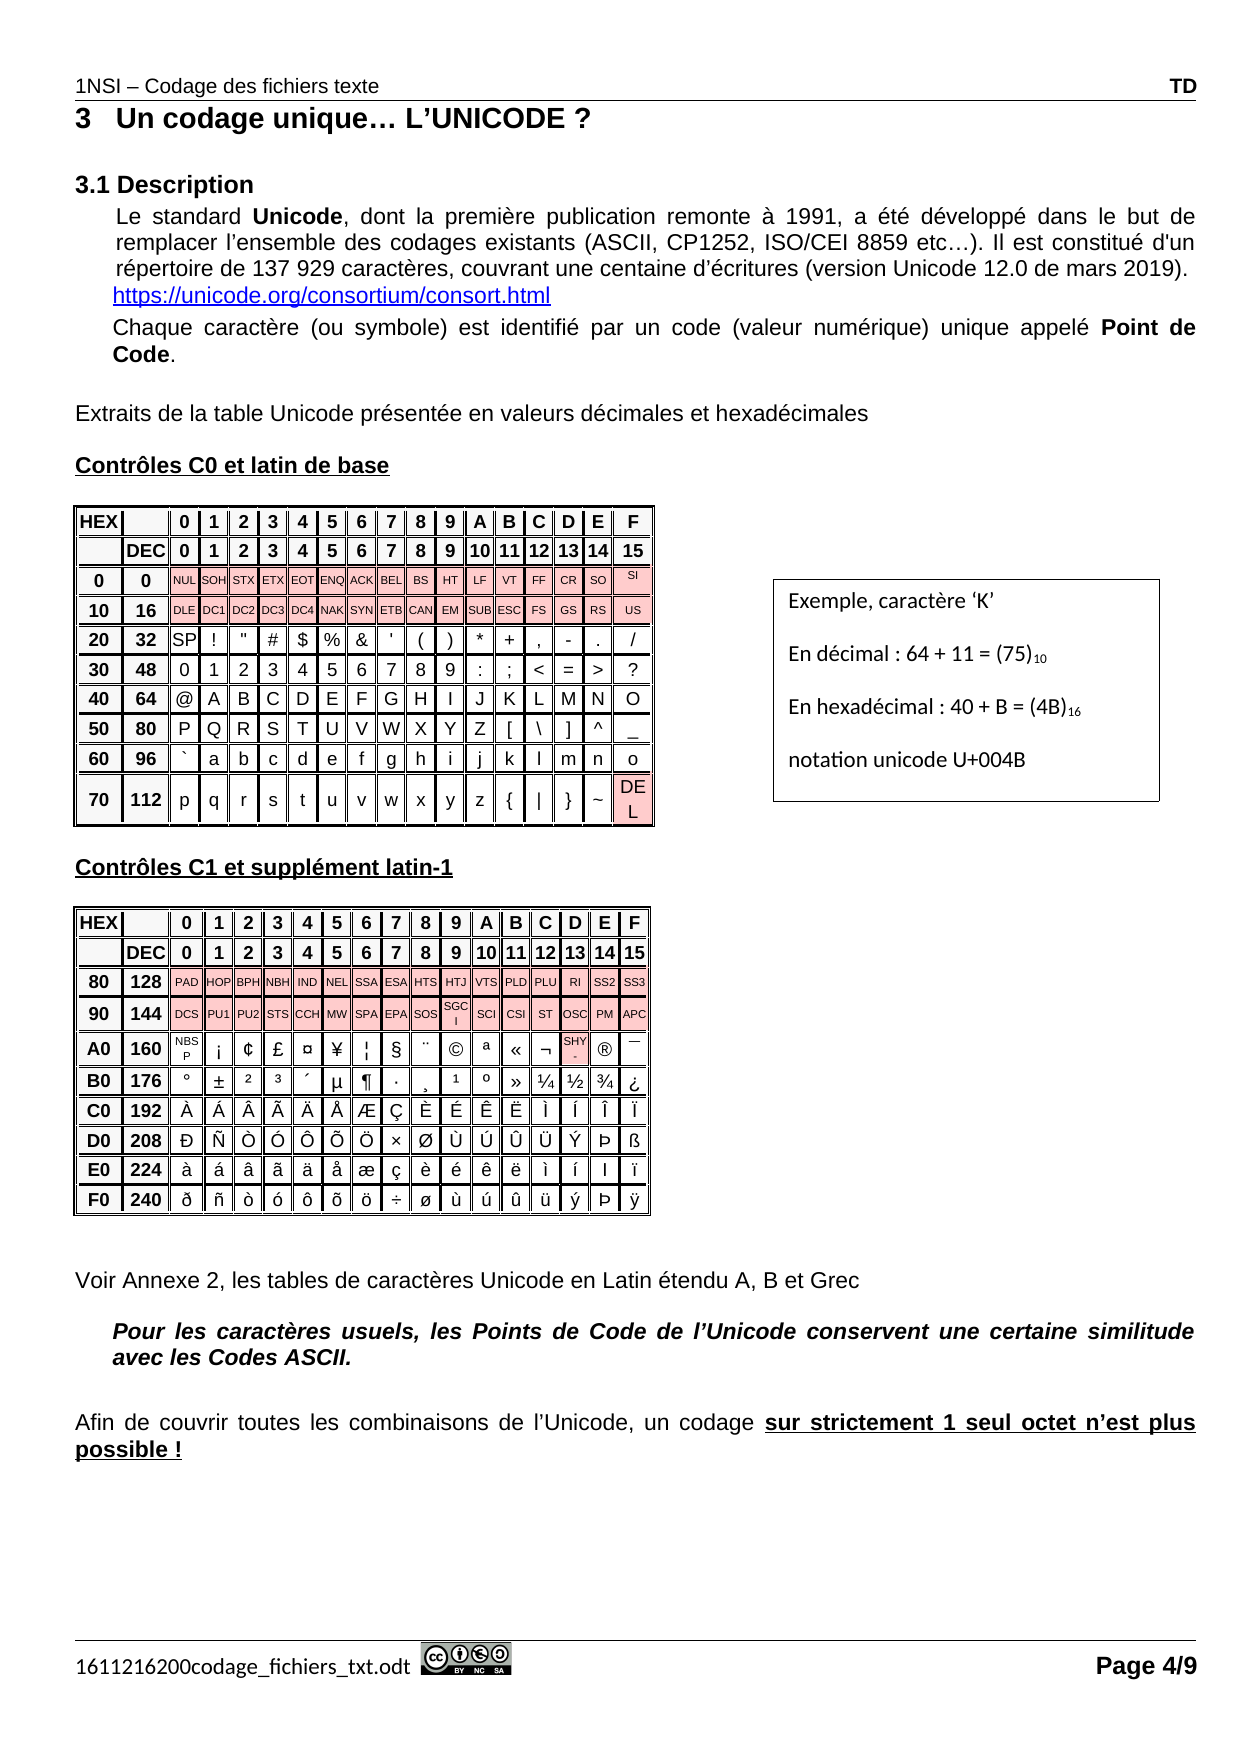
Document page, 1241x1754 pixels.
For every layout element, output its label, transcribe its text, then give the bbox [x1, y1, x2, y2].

table_cell Ù [442, 1127, 470, 1153]
table_cell * [467, 627, 493, 653]
table_cell b [230, 745, 257, 771]
table_cell â [235, 1157, 261, 1183]
table_cell , [526, 627, 552, 653]
table_cell ã [265, 1157, 291, 1183]
table_cell À [171, 1098, 202, 1124]
table_cell 7 [378, 538, 404, 564]
table_cell 8 [412, 939, 439, 965]
table_cell DC3 [260, 597, 286, 623]
table_cell 2 [230, 656, 257, 682]
table_cell 14 [591, 939, 618, 965]
table_cell 0 [171, 939, 202, 965]
table_cell & [348, 627, 375, 653]
table_cell DC2 [230, 597, 257, 623]
table_cell NBSP [171, 1033, 202, 1064]
table_cell % [319, 627, 345, 653]
table_header HEX [77, 508, 122, 534]
table_cell ý [560, 1186, 590, 1212]
table_header 9 [435, 507, 465, 534]
table_cell B0 [77, 1065, 121, 1094]
table_cell Ì [532, 1098, 559, 1124]
table_cell 48 [124, 656, 168, 682]
table_cell BEL [378, 568, 404, 594]
table_cell « [503, 1033, 529, 1064]
table_cell à [171, 1157, 202, 1183]
table_cell ö [352, 1186, 381, 1212]
table_cell s [258, 775, 288, 824]
table_cell S [260, 715, 286, 742]
table_cell 112 [122, 775, 169, 824]
table_cell X [407, 715, 434, 742]
table_cell ¦ [353, 1033, 380, 1064]
table_cell 3 [265, 939, 291, 965]
table_cell 96 [124, 745, 168, 771]
table_header 1 [204, 910, 233, 936]
table_cell M [555, 686, 582, 712]
table_cell z [465, 775, 494, 824]
table_cell É [442, 1098, 470, 1124]
table_cell G [378, 686, 404, 712]
table_cell 40 [77, 683, 121, 712]
table_cell 12 [526, 538, 552, 564]
table_cell BS [407, 568, 434, 594]
table_cell 30 [75, 653, 121, 682]
table_cell ¹ [442, 1068, 470, 1094]
table_cell £ [265, 1033, 291, 1064]
table_cell ¾ [591, 1068, 618, 1094]
table_cell ) [437, 627, 463, 653]
table_cell K [496, 686, 523, 712]
table_cell | [524, 775, 553, 824]
table_cell y [435, 771, 465, 824]
table_header B [501, 910, 531, 936]
text Contrôles C0 et latin de base [75, 452, 1196, 479]
table_cell ? [614, 653, 653, 682]
table_cell D0 [75, 1124, 122, 1153]
table_cell ACK [348, 568, 375, 594]
table_cell CR [555, 568, 582, 594]
table_cell × [383, 1127, 409, 1153]
table_cell Z [467, 715, 493, 742]
table_header [122, 910, 169, 936]
table_cell HTJ [442, 969, 470, 995]
text Le standard Unicode, dont la première publication remonte à 1991, a été développé dans le but de remplacer l’ensemble des codages existants (ASCII, CP1252, ISO/CEI 8859 etc…). Il est constitué d'un répertoire de 137 929 caractères, couvrant une centaine d’écritures (version Unicode 12.0 de mars 2019). [116, 203, 1196, 282]
table_cell STS [265, 998, 291, 1030]
table_header 3 [263, 910, 292, 936]
table_cell 10 [473, 939, 499, 965]
table_cell MW [324, 998, 350, 1030]
table_cell ¸ [412, 1068, 439, 1094]
table_cell SSA [353, 969, 380, 995]
text Pour les caractères usuels, les Points de Code de l’Unicode conservent une certaine similitude avec les Codes ASCII. [112, 1318, 1196, 1371]
table_cell 2 [230, 538, 257, 564]
table_cell ^ [585, 715, 611, 742]
table_cell L [526, 686, 552, 712]
table_cell ¯ [619, 1030, 649, 1064]
table_cell 3 [260, 656, 286, 682]
table_cell N [585, 686, 611, 712]
table_header 1 [199, 508, 229, 534]
table_cell u [317, 775, 347, 824]
table_header E [590, 910, 619, 936]
table_cell SOS [412, 998, 439, 1030]
table_cell 5 [319, 656, 345, 682]
table_cell PM [591, 998, 618, 1030]
table_cell ¶ [353, 1068, 380, 1094]
table_cell § [383, 1033, 409, 1064]
table_cell m [555, 745, 582, 771]
table_cell ³ [265, 1068, 291, 1094]
table_cell P [171, 715, 198, 742]
table_cell Ï [621, 1094, 648, 1124]
table_cell C0 [77, 1094, 121, 1124]
table_cell $ [289, 627, 316, 653]
table_cell ü [531, 1186, 560, 1212]
table_cell SO [585, 568, 611, 594]
table_cell ESA [383, 969, 409, 995]
table_cell g [378, 745, 404, 771]
table_cell SGCI [442, 998, 470, 1030]
table_cell DEC [124, 538, 168, 564]
table_header C [524, 508, 553, 534]
table_cell 4 [289, 656, 316, 682]
table_cell FS [526, 597, 552, 623]
table_cell ² [235, 1068, 261, 1094]
table_header 7 [376, 508, 406, 534]
table_cell STX [230, 568, 257, 594]
table_cell j [467, 745, 493, 771]
table_cell Q [201, 715, 227, 742]
table_cell 80 [77, 965, 121, 995]
table_cell á [206, 1157, 232, 1183]
table_cell ë [503, 1157, 529, 1183]
table_cell DLE [171, 597, 198, 623]
table_cell ° [171, 1068, 202, 1094]
table_cell 10 [75, 594, 122, 623]
table_cell Á [206, 1098, 232, 1124]
table_cell Ö [353, 1127, 380, 1153]
table_cell DC1 [201, 597, 227, 623]
table_cell W [378, 715, 404, 742]
text Voir Annexe 2, les tables de caractères Unicode en Latin étendu A, B et Grec [75, 1267, 1196, 1293]
text Extraits de la table Unicode présentée en valeurs décimales et hexadécimales [75, 399, 1196, 426]
table_cell ® [591, 1033, 618, 1064]
table_cell ½ [562, 1068, 588, 1094]
table_cell Í [562, 1098, 588, 1124]
table_cell SUB [467, 597, 493, 623]
table_cell RI [562, 969, 588, 995]
table_cell 208 [124, 1127, 168, 1153]
table_cell Ó [265, 1127, 291, 1153]
table_cell EM [437, 597, 463, 623]
table_cell Þ [590, 1186, 619, 1212]
table_cell 11 [496, 538, 523, 564]
table_cell F [348, 686, 375, 712]
table_cell ENQ [319, 568, 345, 594]
table_cell SP [171, 627, 198, 653]
table_cell ø [411, 1186, 440, 1212]
table_cell RS [585, 597, 611, 623]
table_cell Æ [353, 1098, 380, 1124]
table_cell ´ [294, 1068, 321, 1094]
table_cell 9 [442, 939, 470, 965]
table_cell ç [383, 1157, 409, 1183]
table_cell 1 [201, 656, 227, 682]
table_cell Ñ [206, 1127, 232, 1153]
table_header 0 [170, 507, 199, 534]
table_cell 4 [294, 939, 321, 965]
table_cell ¿ [621, 1065, 648, 1094]
table_cell 7 [378, 656, 404, 682]
table_cell R [230, 715, 257, 742]
table_cell [ [496, 715, 523, 742]
table_cell NUL [171, 568, 198, 594]
table_cell = [555, 656, 582, 682]
table_cell 1 [206, 939, 232, 965]
table_cell ú [471, 1183, 501, 1212]
table_cell NEL [324, 969, 350, 995]
table_cell 0 [171, 656, 198, 682]
table_cell n [585, 745, 611, 771]
table_cell ST [532, 998, 559, 1030]
table_cell LF [467, 568, 493, 594]
table_cell 13 [562, 939, 588, 965]
table_cell DEL [613, 771, 652, 824]
table_cell } [554, 775, 583, 824]
table_cell 10 [467, 538, 493, 564]
table_cell · [383, 1068, 409, 1094]
table_cell 60 [75, 742, 122, 771]
table_header E [583, 508, 613, 534]
table_cell 8 [407, 538, 434, 564]
table_cell + [496, 627, 523, 653]
table_cell PU1 [206, 998, 232, 1030]
text https://unicode.org/consortium/consort.html [112, 282, 1196, 308]
table_header F [613, 508, 652, 534]
table_cell 80 [124, 715, 168, 742]
table_cell 70 [77, 771, 122, 824]
table_cell º [473, 1068, 499, 1094]
table_cell 11 [503, 939, 529, 965]
table_cell NBH [265, 969, 291, 995]
table_cell q [199, 775, 229, 824]
table_cell Ê [473, 1098, 499, 1124]
table_header F [619, 910, 648, 936]
text 3.1 Description [75, 169, 1196, 198]
table_cell < [526, 656, 552, 682]
table_cell h [407, 745, 434, 771]
table_cell 4 [289, 538, 316, 564]
table_cell . [585, 627, 611, 653]
table_cell 32 [124, 627, 168, 653]
table_cell E [319, 686, 345, 712]
table_cell 13 [555, 538, 582, 564]
table_cell 7 [383, 939, 409, 965]
table_cell 176 [124, 1068, 168, 1094]
table_cell 20 [77, 623, 121, 653]
table_header 3 [258, 508, 288, 534]
table_cell è [412, 1157, 439, 1183]
table_cell SI [614, 564, 652, 594]
table_cell > [585, 656, 611, 682]
table_cell í [562, 1157, 588, 1183]
table_cell Ã [265, 1098, 291, 1124]
table_cell 90 [77, 995, 121, 1030]
table_cell 6 [348, 656, 375, 682]
table_cell ~ [583, 775, 613, 824]
table_cell 15 [614, 535, 652, 564]
table_cell 5 [319, 538, 345, 564]
table_cell c [260, 745, 286, 771]
table_cell / [614, 623, 652, 653]
table_cell SCI [473, 998, 499, 1030]
table_cell PAD [171, 969, 202, 995]
table_cell ð [170, 1183, 204, 1212]
table_cell ÿ [619, 1183, 649, 1212]
table_cell 6 [353, 939, 380, 965]
table_cell @ [171, 686, 198, 712]
table_cell i [437, 745, 463, 771]
table_cell û [501, 1186, 531, 1212]
table_cell a [201, 745, 227, 771]
table_cell x [406, 775, 435, 824]
table_cell 9 [437, 656, 463, 682]
table_cell C [260, 686, 286, 712]
picture [420, 1642, 512, 1675]
table_cell æ [353, 1157, 380, 1183]
table_cell [75, 936, 122, 965]
table_header 2 [229, 507, 258, 534]
table_cell Ë [503, 1098, 529, 1124]
table_header [122, 508, 169, 534]
table_cell é [442, 1157, 470, 1183]
table_cell ä [294, 1157, 321, 1183]
table_cell Ø [412, 1127, 439, 1153]
text Afin de couvrir toutes les combinaisons de l’Unicode, un codage sur strictement 1 seul octet n’est plus possible ! [75, 1409, 1196, 1462]
table_cell 160 [124, 1033, 168, 1064]
table_header B [495, 507, 524, 534]
table_cell Ü [532, 1127, 559, 1153]
table_cell O [614, 683, 652, 712]
table_cell HT [437, 568, 463, 594]
table_cell HTS [412, 969, 439, 995]
table_cell F0 [75, 1183, 122, 1212]
table_cell Ý [562, 1127, 588, 1153]
table_cell SHY - [562, 1033, 588, 1064]
table_header 7 [381, 910, 411, 936]
table_cell 0 [77, 564, 121, 594]
table_cell PU2 [235, 998, 261, 1030]
table_cell ª [473, 1033, 499, 1064]
table_cell { [495, 775, 524, 824]
table_cell å [324, 1157, 350, 1183]
table_header 9 [440, 910, 471, 936]
table_cell È [412, 1098, 439, 1124]
table_cell ¨ [412, 1033, 439, 1064]
table_cell 3 [260, 538, 286, 564]
table_cell 1 [201, 538, 227, 564]
table_cell ê [473, 1157, 499, 1183]
table_cell CAN [407, 597, 434, 623]
table_cell US [613, 594, 653, 623]
text Contrôles C1 et supplément latin-1 [75, 853, 1196, 880]
table_cell ô [293, 1186, 322, 1212]
table_cell 50 [77, 712, 121, 742]
table_cell E0 [77, 1153, 121, 1183]
table_header D [560, 910, 590, 936]
table_cell ; [496, 656, 523, 682]
table_header 8 [411, 910, 440, 936]
table_header 0 [170, 908, 204, 936]
table_cell 8 [407, 656, 434, 682]
table_cell SPA [353, 998, 380, 1030]
table_header 2 [234, 908, 263, 936]
table_cell r [229, 775, 258, 824]
table_cell Å [324, 1098, 350, 1124]
table_header 8 [406, 508, 435, 534]
table_cell Î [591, 1098, 618, 1124]
table_cell 9 [437, 538, 463, 564]
table_header D [554, 507, 583, 534]
table_cell PLD [503, 969, 529, 995]
table_cell w [376, 775, 406, 824]
table_cell J [467, 686, 493, 712]
table_cell ( [407, 627, 434, 653]
table_cell A [201, 686, 227, 712]
table_cell OSC [562, 998, 588, 1030]
table_cell HOP [206, 969, 232, 995]
table_cell p [170, 775, 199, 824]
table_cell ß [619, 1124, 649, 1153]
table_cell [77, 535, 121, 564]
table_cell Ä [294, 1098, 321, 1124]
table_cell 5 [324, 939, 350, 965]
table_header HEX [77, 910, 122, 936]
table_cell - [555, 627, 582, 653]
table_cell T [289, 715, 316, 742]
table_header 6 [347, 508, 376, 534]
table_cell ! [201, 627, 227, 653]
table_cell Ú [473, 1127, 499, 1153]
table_cell EPA [383, 998, 409, 1030]
table_cell Ç [383, 1098, 409, 1124]
table_cell t [288, 775, 317, 824]
table_header 4 [288, 508, 317, 534]
table_cell 2 [235, 939, 261, 965]
table_cell ¢ [235, 1033, 261, 1064]
table_header C [531, 908, 560, 936]
table_cell ¬ [532, 1033, 559, 1064]
table_cell © [442, 1033, 470, 1064]
table_cell o [613, 742, 653, 771]
table_cell CSI [503, 998, 529, 1030]
table_cell B [230, 686, 257, 712]
table_cell H [407, 686, 434, 712]
table_cell ò [234, 1183, 263, 1212]
table_cell _ [614, 712, 652, 742]
table_cell : [467, 656, 493, 682]
table_cell IND [294, 969, 321, 995]
table_header 4 [293, 908, 322, 936]
table_cell 224 [124, 1157, 168, 1183]
table_cell CCH [294, 998, 321, 1030]
table_cell U [319, 715, 345, 742]
table_cell Â [235, 1098, 261, 1124]
table_cell 6 [348, 538, 375, 564]
table_cell 192 [124, 1098, 168, 1124]
table_cell 144 [124, 998, 168, 1030]
table_cell Þ [591, 1127, 618, 1153]
table_cell Ò [235, 1127, 261, 1153]
table_cell ï [621, 1153, 648, 1183]
table_cell ù [440, 1186, 471, 1212]
table_cell VT [496, 568, 523, 594]
table_cell DEC [124, 939, 168, 965]
table_cell ' [378, 627, 404, 653]
table_cell ¼ [532, 1068, 559, 1094]
table_cell ¥ [324, 1033, 350, 1064]
table_cell BPH [235, 969, 261, 995]
table_cell VTS [473, 969, 499, 995]
table_cell SYN [348, 597, 375, 623]
table_cell D [289, 686, 316, 712]
table_cell ETB [378, 597, 404, 623]
table_cell ì [532, 1157, 559, 1183]
table_cell 14 [585, 538, 611, 564]
table_cell Ô [294, 1127, 321, 1153]
table_header 6 [352, 910, 381, 936]
table_cell ñ [204, 1186, 233, 1212]
table_cell NAK [319, 597, 345, 623]
table_header A [471, 908, 501, 936]
table_cell 240 [122, 1186, 169, 1212]
table_header 5 [322, 910, 352, 936]
table_cell Û [503, 1127, 529, 1153]
table_cell I [437, 686, 463, 712]
table_cell 15 [619, 936, 649, 965]
table_cell DC4 [289, 597, 316, 623]
table_cell SS2 [591, 969, 618, 995]
table_cell » [503, 1068, 529, 1094]
table_cell V [348, 715, 375, 742]
table_cell v [347, 775, 376, 824]
table_cell DCS [171, 998, 202, 1030]
table_header A [465, 508, 494, 534]
table_cell 0 [171, 538, 198, 564]
table_cell FF [526, 568, 552, 594]
table_cell 128 [124, 969, 168, 995]
table_cell ¡ [206, 1033, 232, 1064]
table_cell SS3 [621, 965, 648, 995]
table_cell ¤ [294, 1033, 321, 1064]
table_cell 64 [124, 686, 168, 712]
table_cell k [496, 745, 523, 771]
table_cell õ [322, 1186, 352, 1212]
table_cell I [591, 1157, 618, 1183]
table_cell ÷ [381, 1186, 411, 1212]
table_cell PLU [532, 969, 559, 995]
table_cell e [319, 745, 345, 771]
table_cell " [230, 627, 257, 653]
table_cell µ [324, 1068, 350, 1094]
table_cell ETX [260, 568, 286, 594]
table_cell 0 [124, 568, 168, 594]
table_cell GS [555, 597, 582, 623]
table_cell ] [555, 715, 582, 742]
table_cell SOH [201, 568, 227, 594]
text Chaque caractère (ou symbole) est identifié par un code (valeur numérique) unique appelé Point de Code. [112, 314, 1196, 367]
table_cell 16 [124, 597, 168, 623]
table_cell ± [206, 1068, 232, 1094]
table_cell ó [263, 1186, 292, 1212]
table_cell ESC [496, 597, 523, 623]
table_cell l [526, 745, 552, 771]
table_cell A0 [75, 1030, 122, 1064]
table_cell # [260, 627, 286, 653]
table_cell 12 [532, 939, 559, 965]
table_cell Õ [324, 1127, 350, 1153]
table_cell APC [621, 995, 648, 1030]
table_cell ` [171, 745, 198, 771]
table_cell Ð [171, 1127, 202, 1153]
table_cell Y [437, 715, 463, 742]
table_cell f [348, 745, 375, 771]
table_cell EOT [289, 568, 316, 594]
table_header 5 [317, 508, 347, 534]
list Un codage unique… L’UNICODE ? [75, 101, 1196, 134]
table_cell d [289, 745, 316, 771]
table_cell \ [526, 715, 552, 742]
